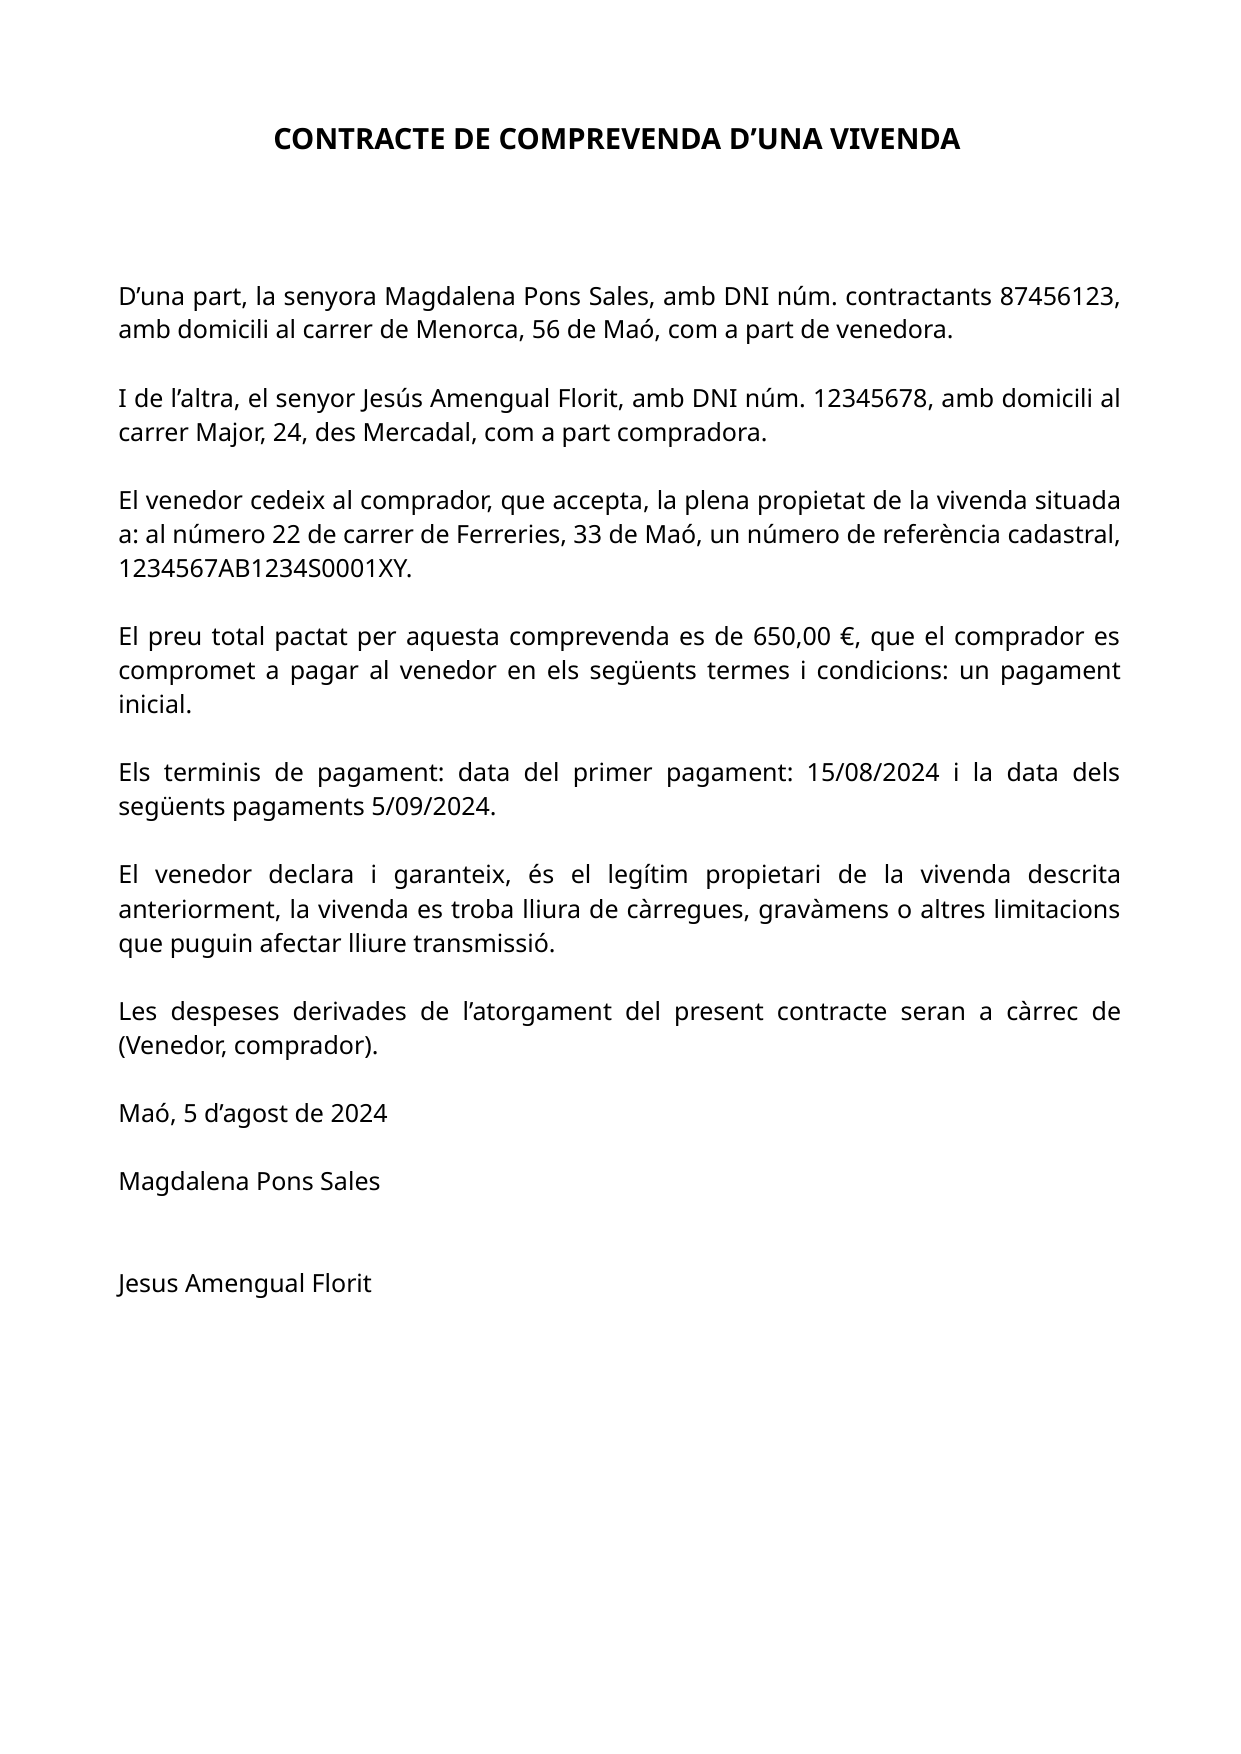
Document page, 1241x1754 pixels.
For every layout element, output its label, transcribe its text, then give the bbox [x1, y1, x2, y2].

text Jesus Amengual Florit [118, 1266, 1122, 1300]
text Maó, 5 d’agost de 2024 [118, 1096, 1122, 1130]
text Magdalena Pons Sales [118, 1164, 1122, 1198]
text El preu total pactat per aquesta comprevenda es de 650,00 €, que el comprador es compromet a pagar al venedor en els següents termes i condicions: un pagament inicial. [118, 619, 1122, 721]
text Els terminis de pagament: data del primer pagament: 15/08/2024 i la data dels següents pagaments 5/09/2024. [118, 755, 1122, 823]
text CONTRACTE DE COMPREVENDA D’UNA VIVENDA [118, 118, 1122, 158]
text Les despeses derivades de l’atorgament del present contracte seran a càrrec de (Venedor, comprador). [118, 993, 1122, 1062]
text D’una part, la senyora Magdalena Pons Sales, amb DNI núm. contractants 87456123, amb domicili al carrer de Menorca, 56 de Maó, com a part de venedora. [118, 278, 1122, 346]
text El venedor cedeix al comprador, que accepta, la plena propietat de la vivenda situada a: al número 22 de carrer de Ferreries, 33 de Maó, un número de referència cadastral, 1234567AB1234S0001XY. [118, 482, 1122, 585]
text El venedor declara i garanteix, és el legítim propietari de la vivenda descrita anteriorment, la vivenda es troba lliura de càrregues, gravàmens o altres limitacions que puguin afectar lliure transmissió. [118, 857, 1122, 959]
text I de l’altra, el senyor Jesús Amengual Florit, amb DNI núm. 12345678, amb domicili al carrer Major, 24, des Mercadal, com a part compradora. [118, 380, 1122, 448]
